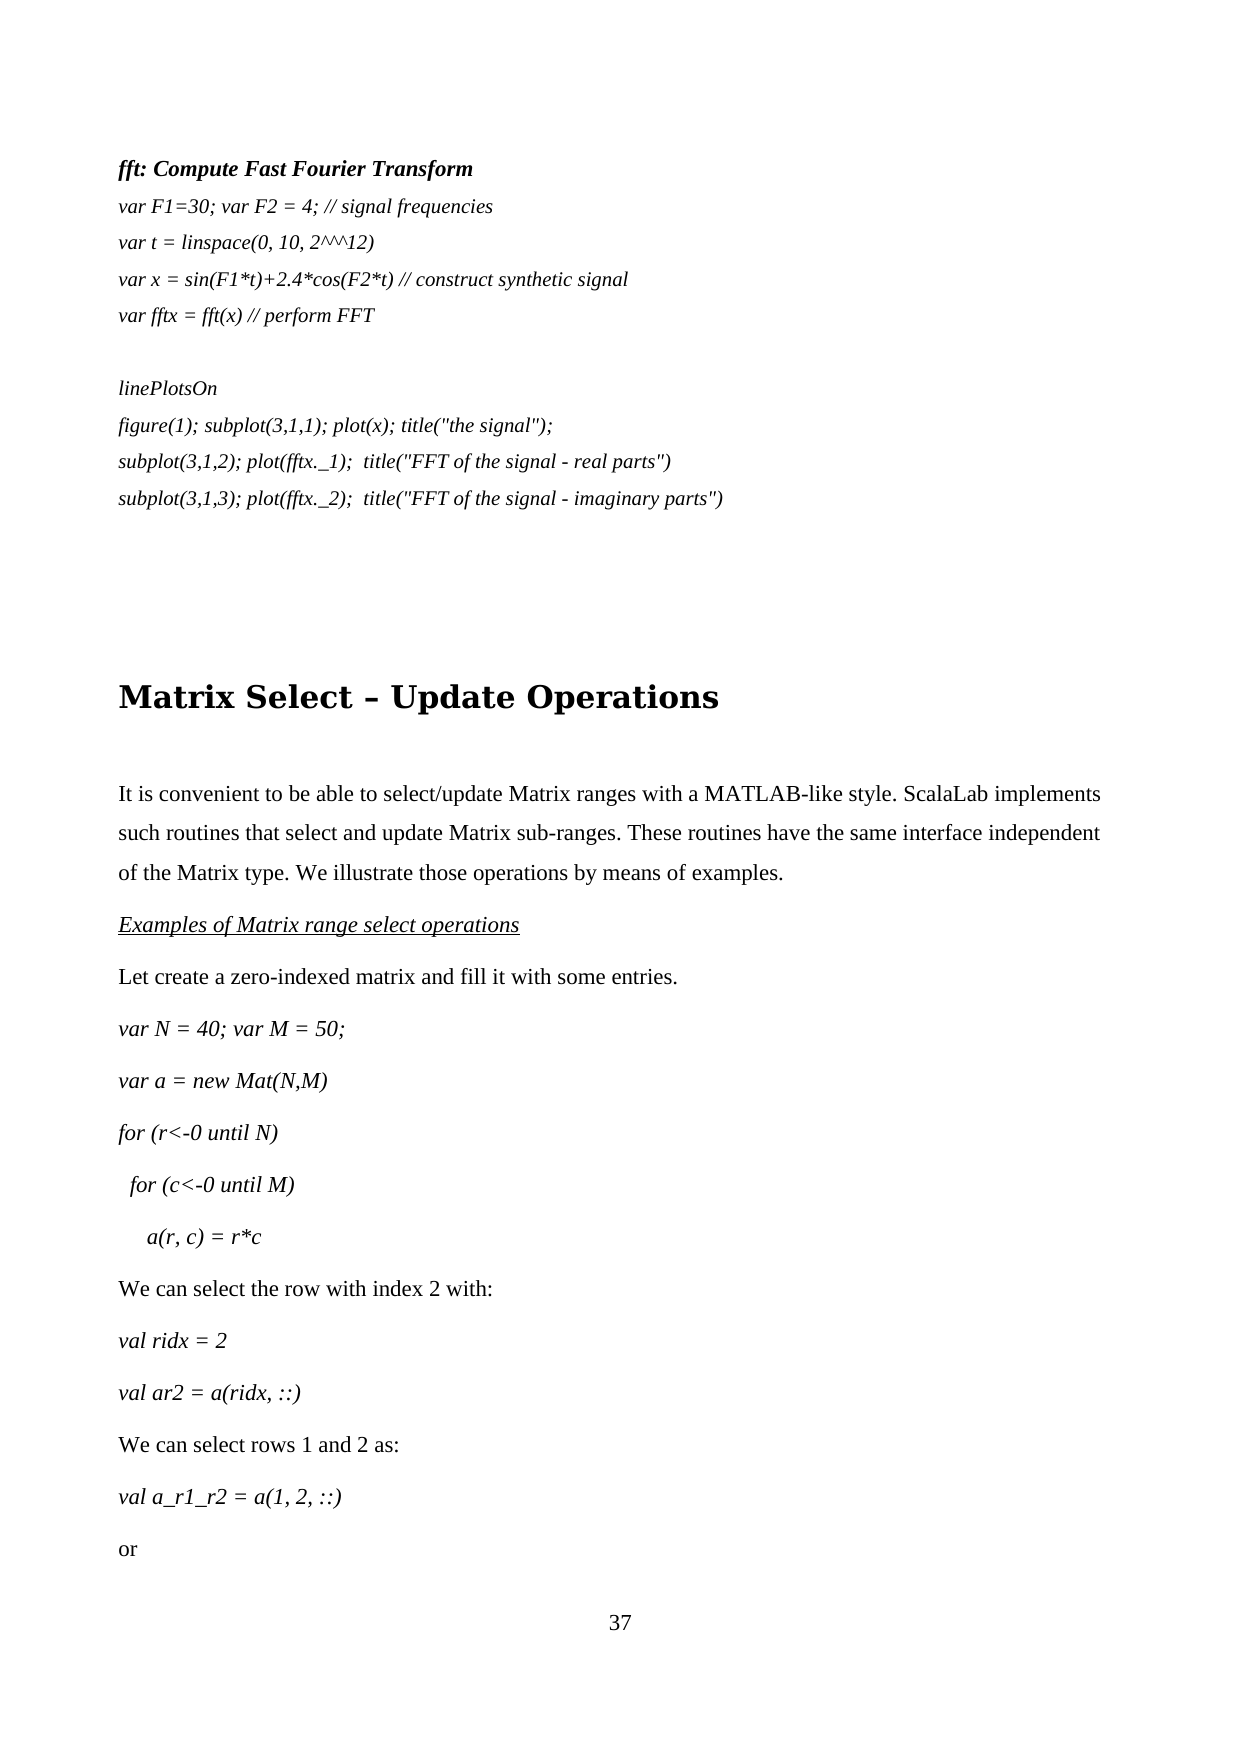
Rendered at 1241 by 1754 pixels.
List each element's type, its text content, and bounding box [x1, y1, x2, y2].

subtitle Matrix Select – Update Operations [118, 679, 1122, 716]
text We can select the row with index 2 with: [118, 1275, 1122, 1301]
text We can select rows 1 and 2 as: [118, 1431, 1122, 1457]
text var F1=30; var F2 = 4; // signal frequencies [118, 193, 1122, 218]
text It is convenient to be able to select/update Matrix ranges with a MATLAB-like style. ScalaLab implements such routines that select and update Matrix sub-ranges. These routines have the same interface independent of the Matrix type. We illustrate those operations by means of examples. [118, 780, 1122, 885]
text a(r, c) = r*c [118, 1223, 1122, 1249]
text subplot(3,1,3); plot(fftx._2); title("FFT of the signal - imaginary parts") [118, 486, 1122, 510]
text Let create a zero-indexed matrix and fill it with some entries. [118, 963, 1122, 989]
text var N = 40; var M = 50; [118, 1015, 1122, 1041]
text var fftx = fft(x) // perform FFT [118, 303, 1122, 327]
text or [118, 1535, 1122, 1561]
text var x = sin(F1*t)+2.4*cos(F2*t) // construct synthetic signal [118, 267, 1122, 291]
text val a_r1_r2 = a(1, 2, ::) [118, 1483, 1122, 1509]
text linePlotsOn [118, 376, 1122, 400]
text val ridx = 2 [118, 1327, 1122, 1353]
text val ar2 = a(ridx, ::) [118, 1379, 1122, 1405]
text figure(1); subplot(3,1,1); plot(x); title("the signal"); [118, 413, 1122, 437]
text fft: Compute Fast Fourier Transform [118, 155, 1122, 181]
text var a = new Mat(N,M) [118, 1067, 1122, 1093]
text for (r<-0 until N) [118, 1119, 1122, 1145]
text Examples of Matrix range select operations [118, 911, 1122, 937]
text for (c<-0 until M) [118, 1171, 1122, 1197]
text subplot(3,1,2); plot(fftx._1); title("FFT of the signal - real parts") [118, 449, 1122, 473]
text var t = linspace(0, 10, 2^^^12) [118, 230, 1122, 254]
